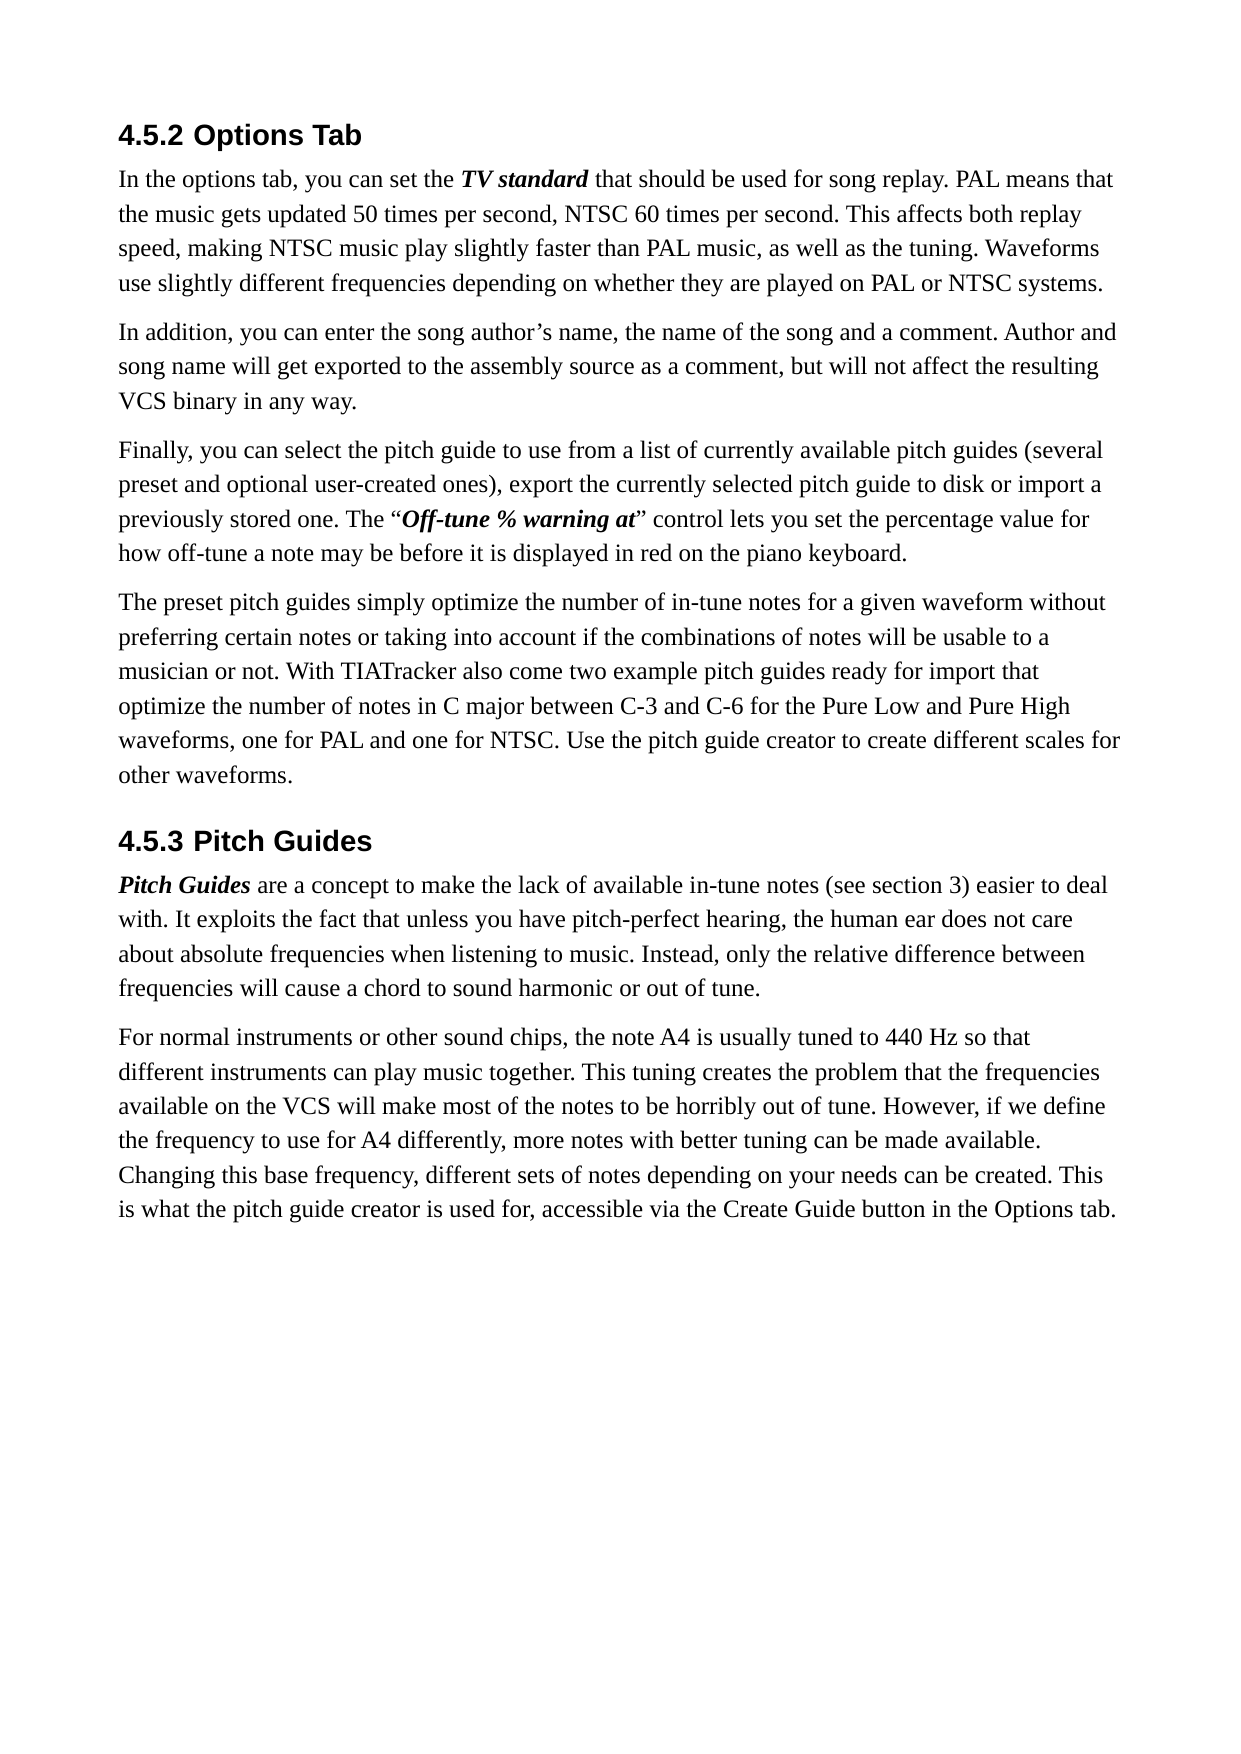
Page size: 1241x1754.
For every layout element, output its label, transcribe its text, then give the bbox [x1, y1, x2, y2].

text For normal instruments or other sound chips, the note A4 is usually tuned to 440 Hz so that different instruments can play music together. This tuning creates the problem that the frequencies available on the VCS will make most of the notes to be horribly out of tune. However, if we define the frequency to use for A4 differently, more notes with better tuning can be made available. Changing this base frequency, different sets of notes depending on your needs can be created. This is what the pitch guide creator is used for, accessible via the Create Guide button in the Options tab. [118, 1022, 1122, 1223]
text Pitch Guides are a concept to make the lack of available in-tune notes (see section 3) easier to deal with. It exploits the fact that unless you have pitch-perfect hearing, the human ear does not care about absolute frequencies when listening to music. Instead, only the relative difference between frequencies will cause a chord to sound harmonic or out of tune. [118, 870, 1122, 1002]
text In addition, you can enter the song author’s name, the name of the song and a comment. Author and song name will get exported to the assembly source as a comment, but will not affect the resulting VCS binary in any way. [118, 317, 1122, 414]
text The preset pitch guides simply optimize the number of in-tune notes for a given waveform without preferring certain notes or taking into account if the combinations of notes will be usable to a musician or not. With TIATracker also come two example pitch guides ready for import that optimize the number of notes in C major between C-3 and C-6 for the Pure Low and Pure High waveforms, one for PAL and one for NTSC. Use the pitch guide creator to create different scales for other waveforms. [118, 587, 1122, 788]
text In the options tab, you can set the TV standard that should be used for song replay. PAL means that the music gets updated 50 times per second, NTSC 60 times per second. This affects both replay speed, making NTSC music play slightly faster than PAL music, as well as the tuning. Waveforms use slightly different frequencies depending on whether they are played on PAL or NTSC systems. [118, 164, 1122, 297]
subtitle Options Tab [118, 118, 1122, 152]
text Finally, you can select the pitch guide to use from a list of currently available pitch guides (several preset and optional user-created ones), export the currently selected pitch guide to disk or import a previously stored one. The “Off-tune % warning at” control lets you set the percentage value for how off-tune a note may be before it is displayed in red on the piano keyboard. [118, 435, 1122, 567]
subtitle Pitch Guides [118, 823, 1122, 857]
